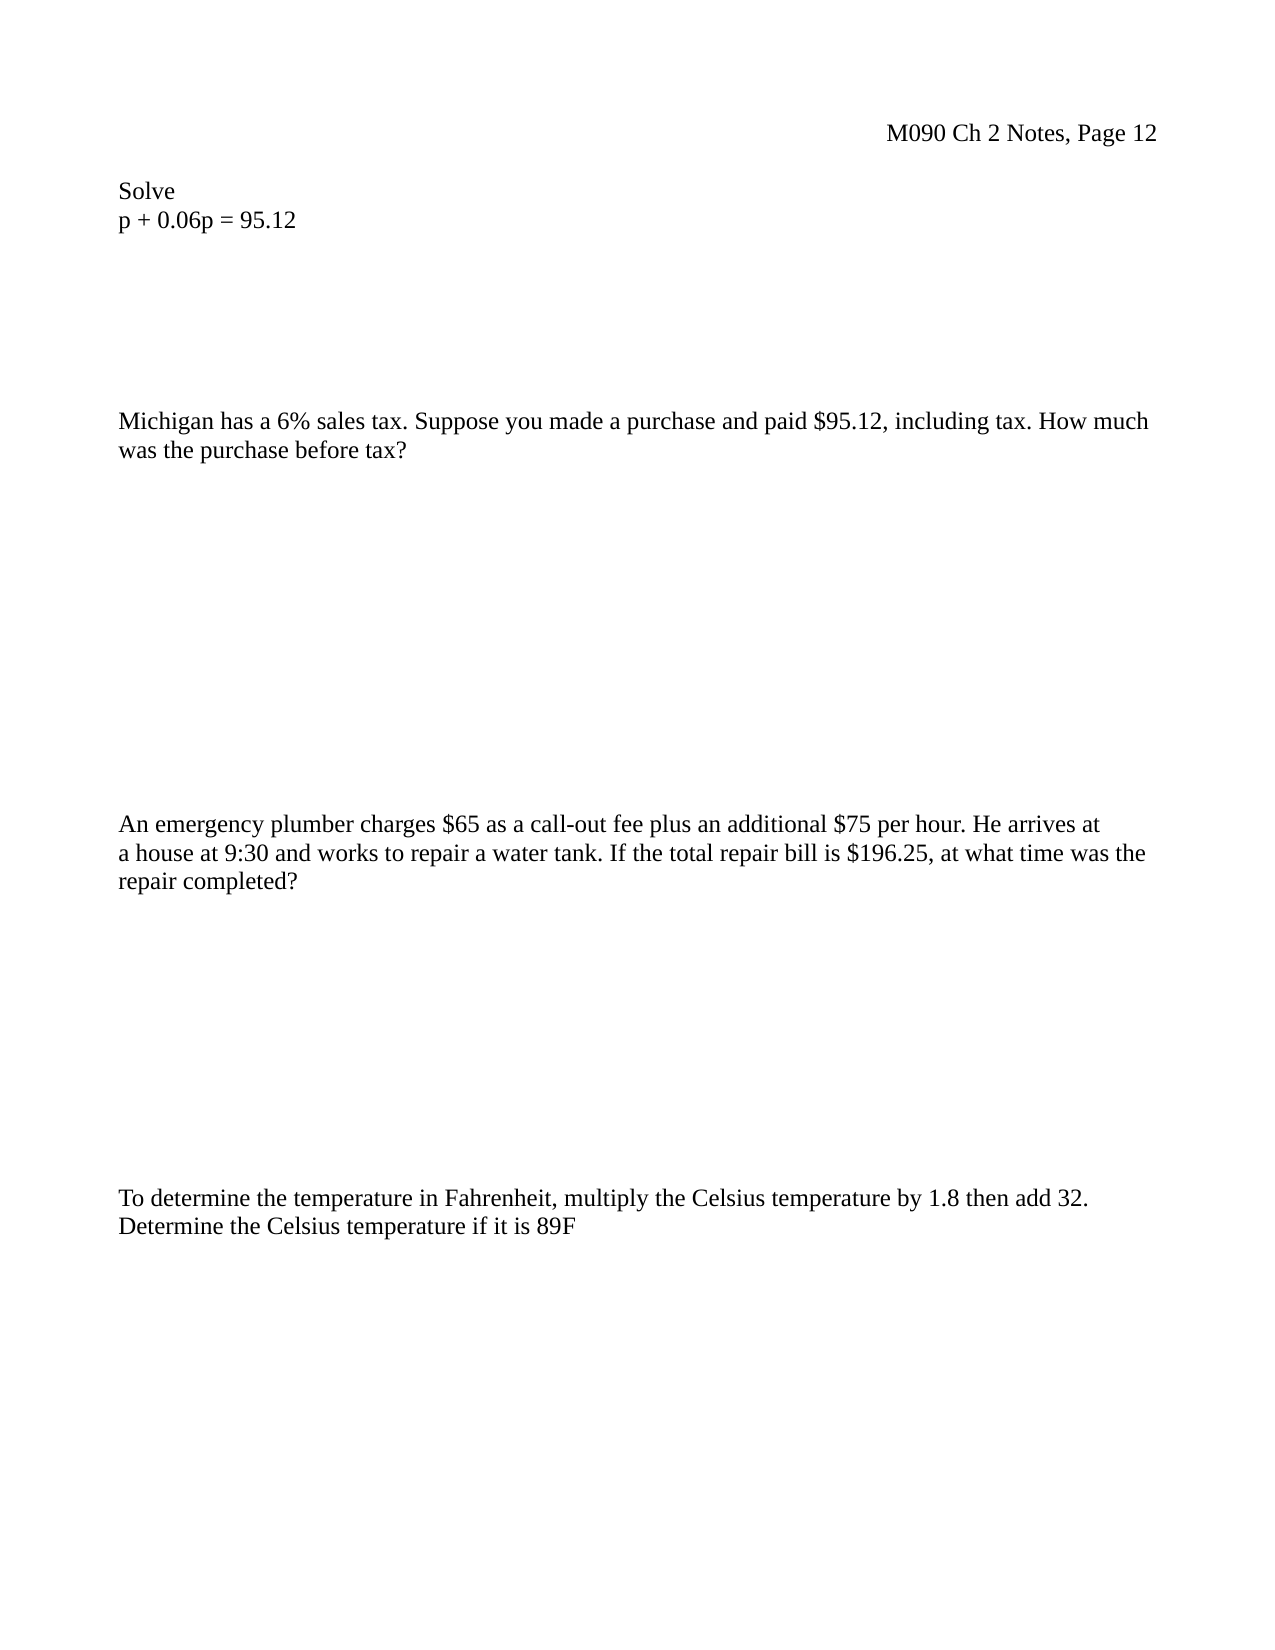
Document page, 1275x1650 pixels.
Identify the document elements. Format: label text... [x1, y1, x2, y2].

text a house at 9:30 and works to repair a water tank. If the total repair bill is $196.25, at what time was the repair completed? [118, 838, 1157, 895]
text Michigan has a 6% sales tax. Suppose you made a purchase and paid $95.12, including tax. How much was the purchase before tax? [118, 406, 1157, 464]
text An emergency plumber charges $65 as a call-out fee plus an additional $75 per hour. He arrives at [118, 809, 1157, 838]
text Solve [118, 176, 1157, 205]
text To determine the temperature in Fahrenheit, multiply the Celsius temperature by 1.8 then add 32. Determine the Celsius temperature if it is 89F [118, 1183, 1157, 1240]
text p + 0.06p = 95.12 [118, 205, 1157, 234]
